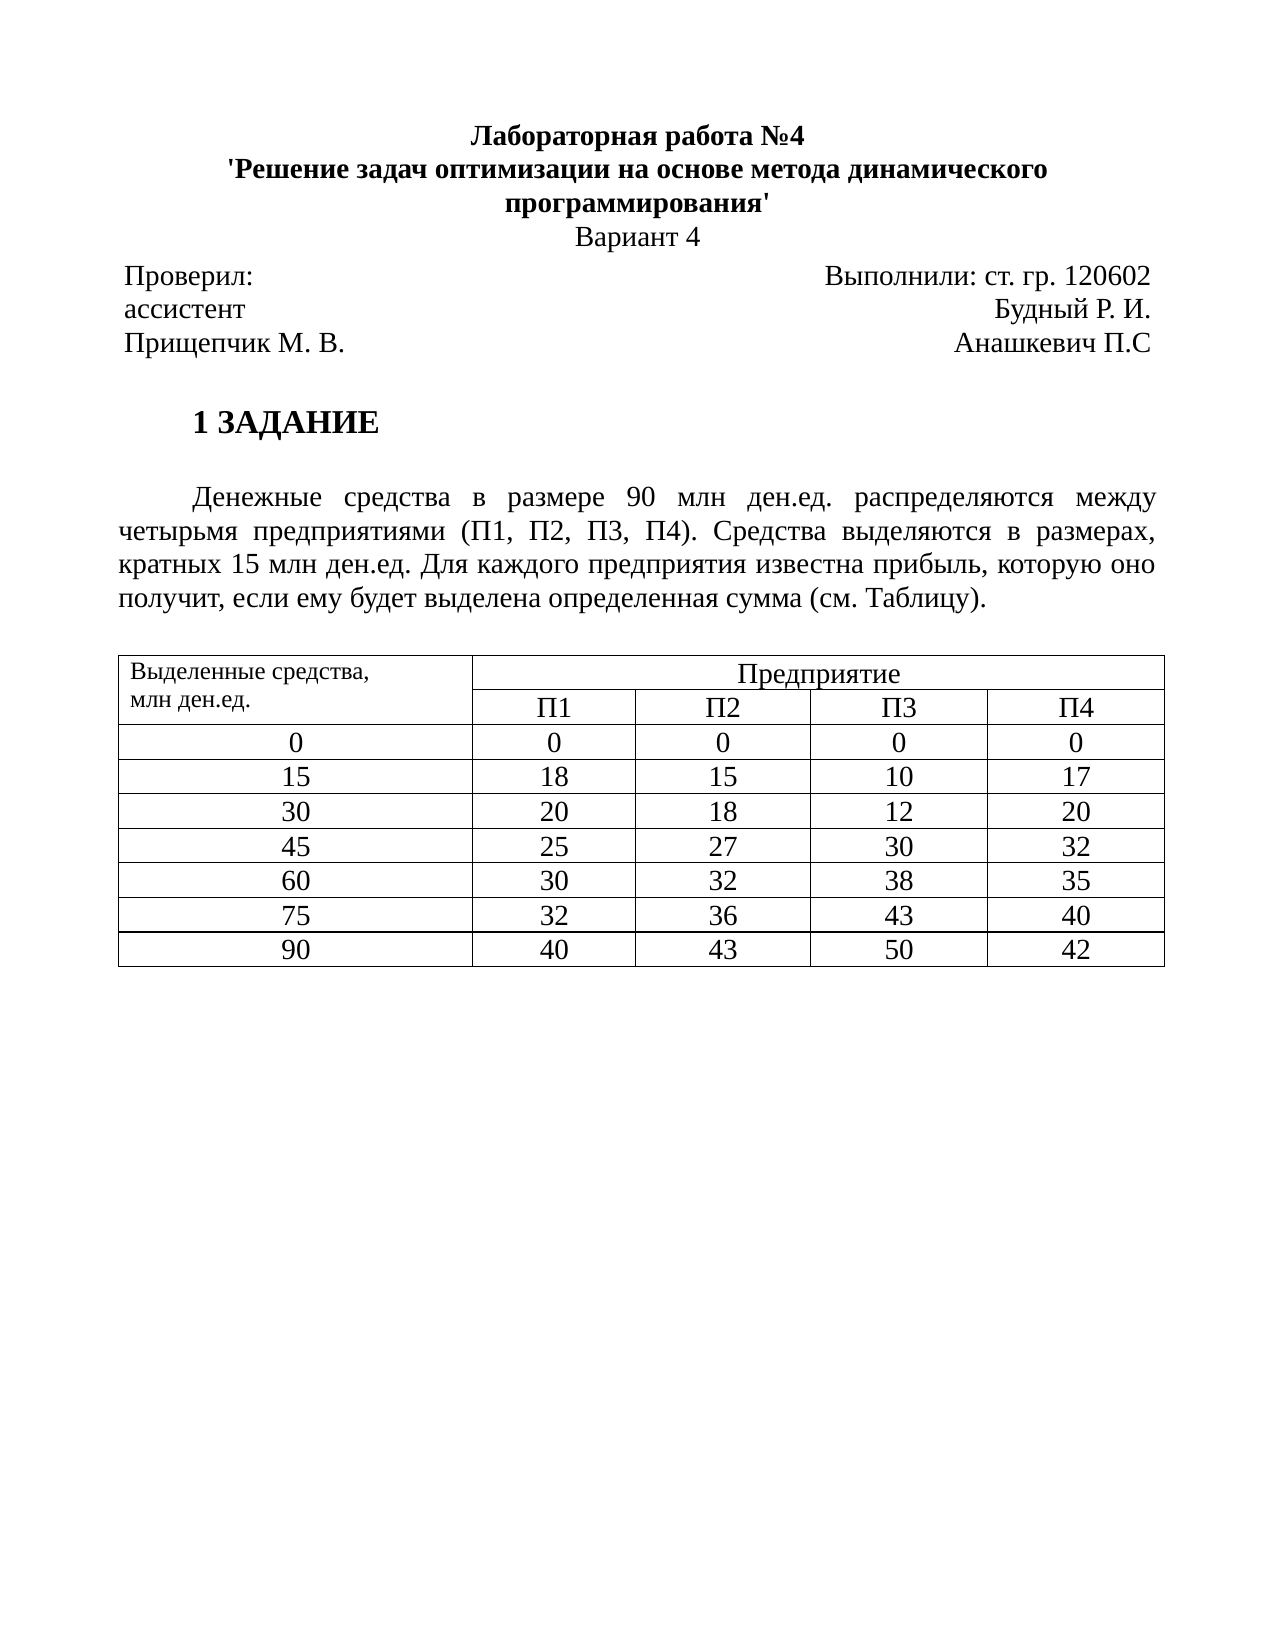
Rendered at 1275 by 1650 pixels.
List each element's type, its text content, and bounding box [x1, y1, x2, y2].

table_cell П3 [811, 690, 987, 724]
table_cell 27 [636, 829, 810, 862]
table_cell П1 [473, 690, 635, 724]
table_cell 20 [473, 794, 635, 828]
table_cell 0 [988, 725, 1164, 758]
table_cell 45 [119, 829, 472, 862]
table_cell 32 [988, 829, 1164, 862]
table_cell 42 [988, 933, 1164, 966]
text Вариант 4 [118, 219, 1157, 252]
table_cell 43 [811, 898, 987, 931]
table_cell 18 [473, 760, 635, 793]
text Денежные средства в размере 90 млн ден.ед. распределяются между четырьмя предприятиями (П1, П2, П3, П4). Средства выделяются в размерах, кратных 15 млн ден.ед. Для каждого предприятия известна прибыль, которую оно получит, если ему будет выделена определенная сумма (см. Таблицу). [118, 479, 1157, 613]
table_header Выполнили: ст. гр. 120602 Будный Р. И. Анашкевич П.С [638, 252, 1157, 364]
table_cell 43 [636, 933, 810, 966]
table_cell 25 [473, 829, 635, 862]
table_cell 35 [988, 863, 1164, 897]
table_cell 40 [473, 933, 635, 966]
table_cell 90 [119, 933, 472, 966]
table_cell 30 [473, 863, 635, 897]
table_cell П4 [988, 690, 1164, 724]
table_cell 40 [988, 898, 1164, 931]
text Лабораторная работа №4 [118, 118, 1157, 152]
table_cell 30 [119, 794, 472, 828]
table_cell 32 [636, 863, 810, 897]
table_header Предприятие [473, 656, 1164, 689]
table_cell 12 [811, 794, 987, 828]
table_cell 15 [636, 760, 810, 793]
table_cell 0 [119, 725, 472, 758]
table_cell 60 [119, 863, 472, 897]
table_cell 0 [636, 725, 810, 758]
text 'Решение задач оптимизации на основе метода динамического программирования' [118, 152, 1157, 219]
table_header Проверил: ассистент Прищепчик М. В. [118, 252, 637, 364]
table_cell 38 [811, 863, 987, 897]
table_cell 20 [988, 794, 1164, 828]
table_cell 17 [988, 760, 1164, 793]
table_cell 0 [473, 725, 635, 758]
table_cell 36 [636, 898, 810, 931]
table_cell 18 [636, 794, 810, 828]
table_cell 10 [811, 760, 987, 793]
table_cell 75 [119, 898, 472, 931]
table_cell 32 [473, 898, 635, 931]
table_cell 50 [811, 933, 987, 966]
table_cell 30 [811, 829, 987, 862]
table_cell 0 [811, 725, 987, 758]
table_cell 15 [119, 760, 472, 793]
text 1 ЗАДАНИЕ [118, 403, 1157, 441]
table_header Выделенные средства, млн ден.ед. [119, 656, 472, 724]
table_cell П2 [636, 690, 810, 724]
